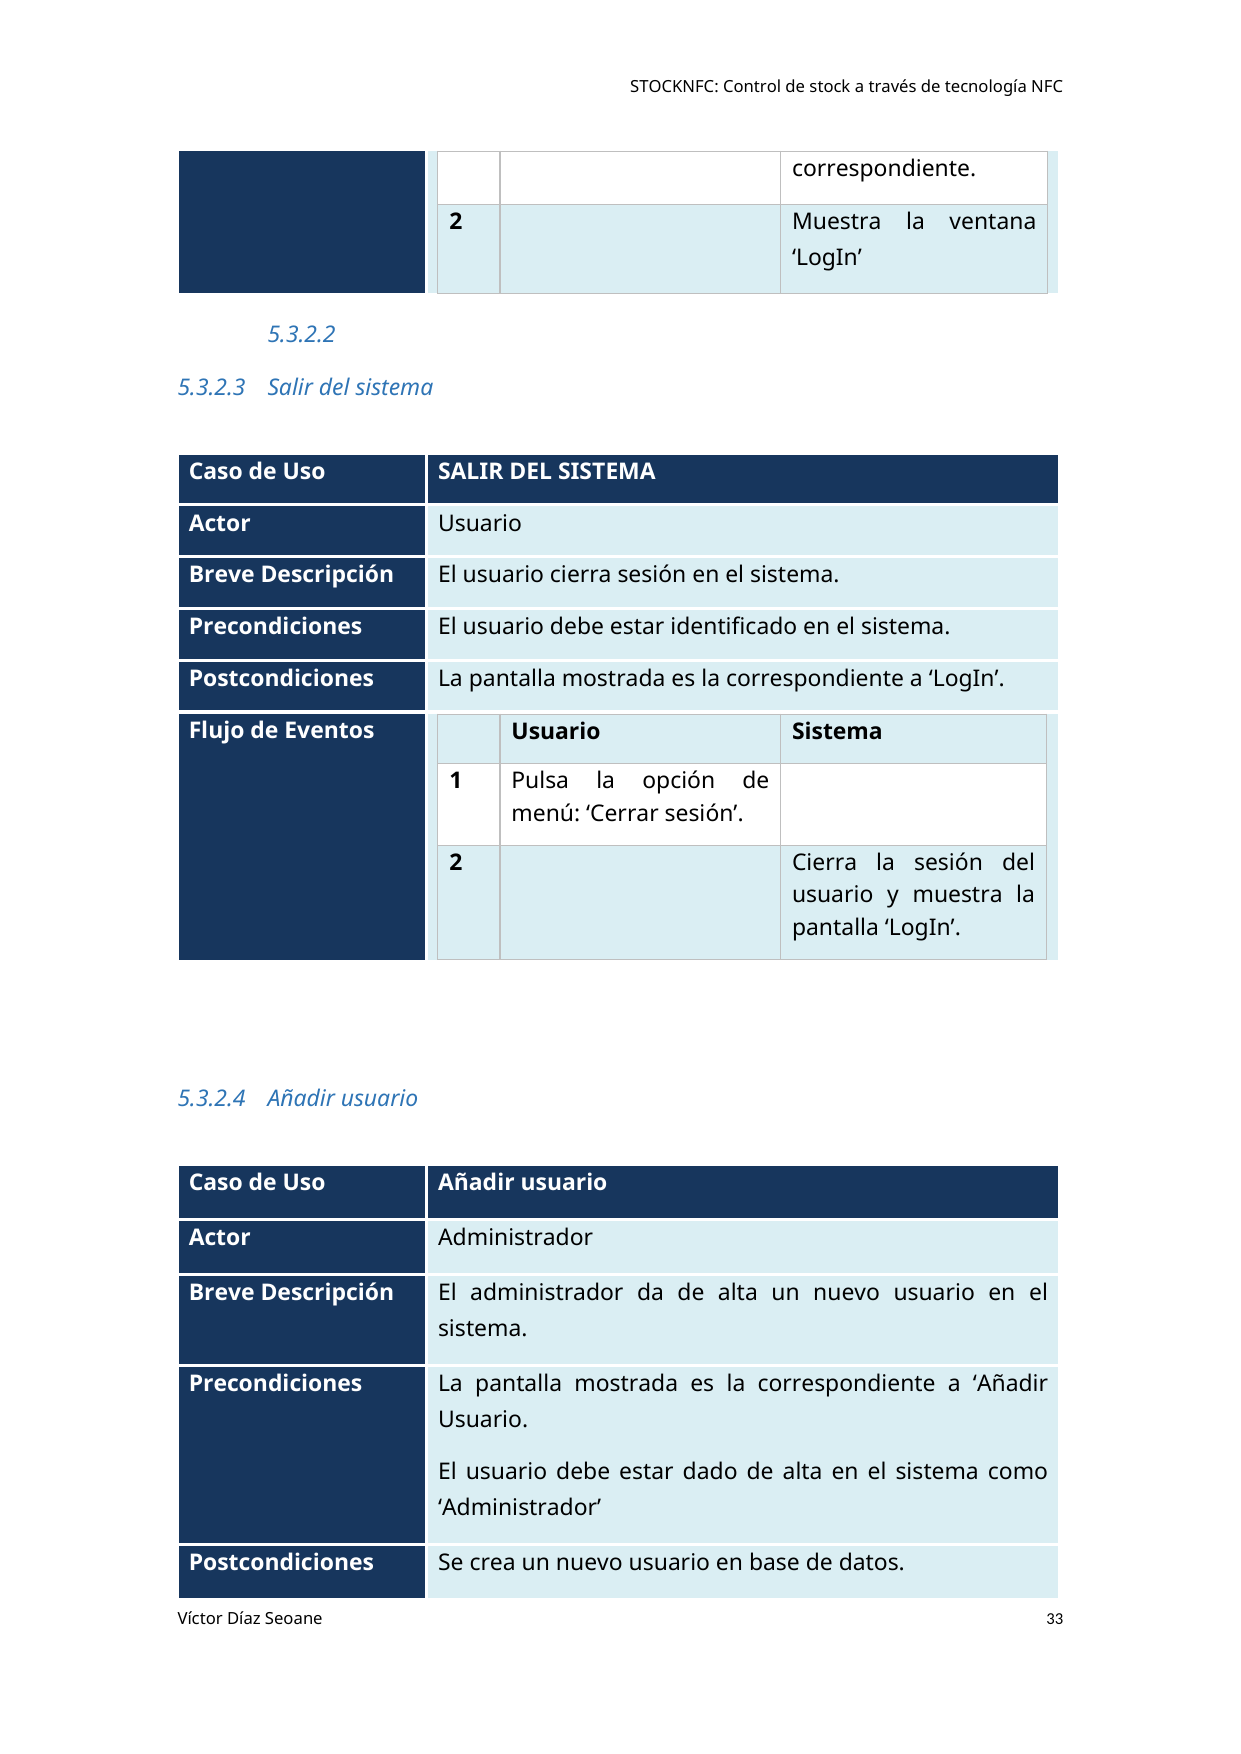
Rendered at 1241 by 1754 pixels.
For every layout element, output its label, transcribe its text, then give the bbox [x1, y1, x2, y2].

table_cell Postcondiciones [179, 662, 425, 710]
table_cell Cierra la sesión del usuario y muestra la pantalla ‘LogIn’. [781, 846, 1046, 959]
table_cell correspondiente. [781, 152, 1047, 204]
subtitle Salir del sistema [177, 371, 1063, 402]
table_cell La pantalla mostrada es la correspondiente a ‘LogIn’. [428, 662, 1058, 710]
table_cell Muestra la ventana ‘LogIn’ [781, 205, 1047, 292]
table_header [438, 715, 499, 763]
table_cell [501, 152, 780, 204]
table_cell [781, 764, 1046, 845]
table_cell 1 [438, 764, 499, 845]
table_cell [501, 205, 780, 292]
table_cell [428, 714, 437, 960]
table_cell Postcondiciones [179, 1546, 425, 1598]
table_cell El administrador da de alta un nuevo usuario en el sistema. [428, 1276, 1058, 1364]
table_cell El usuario cierra sesión en el sistema. [428, 558, 1058, 607]
table_cell Usuario [428, 506, 1058, 555]
table_header Caso de Uso [179, 455, 425, 503]
table_cell Breve Descripción [179, 1276, 425, 1364]
table_cell La pantalla mostrada es la correspondiente a ‘Añadir Usuario. El usuario debe estar dado de alta en el sistema como ‘Administrador’ [428, 1367, 1058, 1543]
table_cell 2 [438, 846, 499, 959]
table_cell Flujo de Eventos [179, 714, 425, 960]
table_cell Actor [179, 506, 425, 555]
table_cell [1048, 151, 1058, 293]
table_header Caso de Uso [179, 1166, 425, 1218]
table_header Añadir usuario [428, 1166, 1058, 1218]
table_cell [1047, 714, 1058, 960]
table_header SALIR DEL SISTEMA [428, 455, 1058, 503]
table_cell El usuario debe estar identificado en el sistema. [428, 610, 1058, 659]
table_cell [428, 151, 437, 293]
subtitle Añadir usuario [177, 1082, 1063, 1113]
table_cell [179, 151, 425, 293]
table_cell Precondiciones [179, 610, 425, 659]
table_cell Actor [179, 1221, 425, 1273]
table_cell Administrador [428, 1221, 1058, 1273]
table_cell Pulsa la opción de menú: ‘Cerrar sesión’. [501, 764, 780, 845]
table_header Usuario [501, 715, 780, 763]
table_cell [501, 846, 780, 959]
table_cell Se crea un nuevo usuario en base de datos. [428, 1546, 1058, 1598]
table_cell Precondiciones [179, 1367, 425, 1543]
table_cell 2 [438, 205, 499, 292]
table_cell Breve Descripción [179, 558, 425, 607]
table_cell [438, 152, 499, 204]
table_header Sistema [781, 715, 1046, 763]
